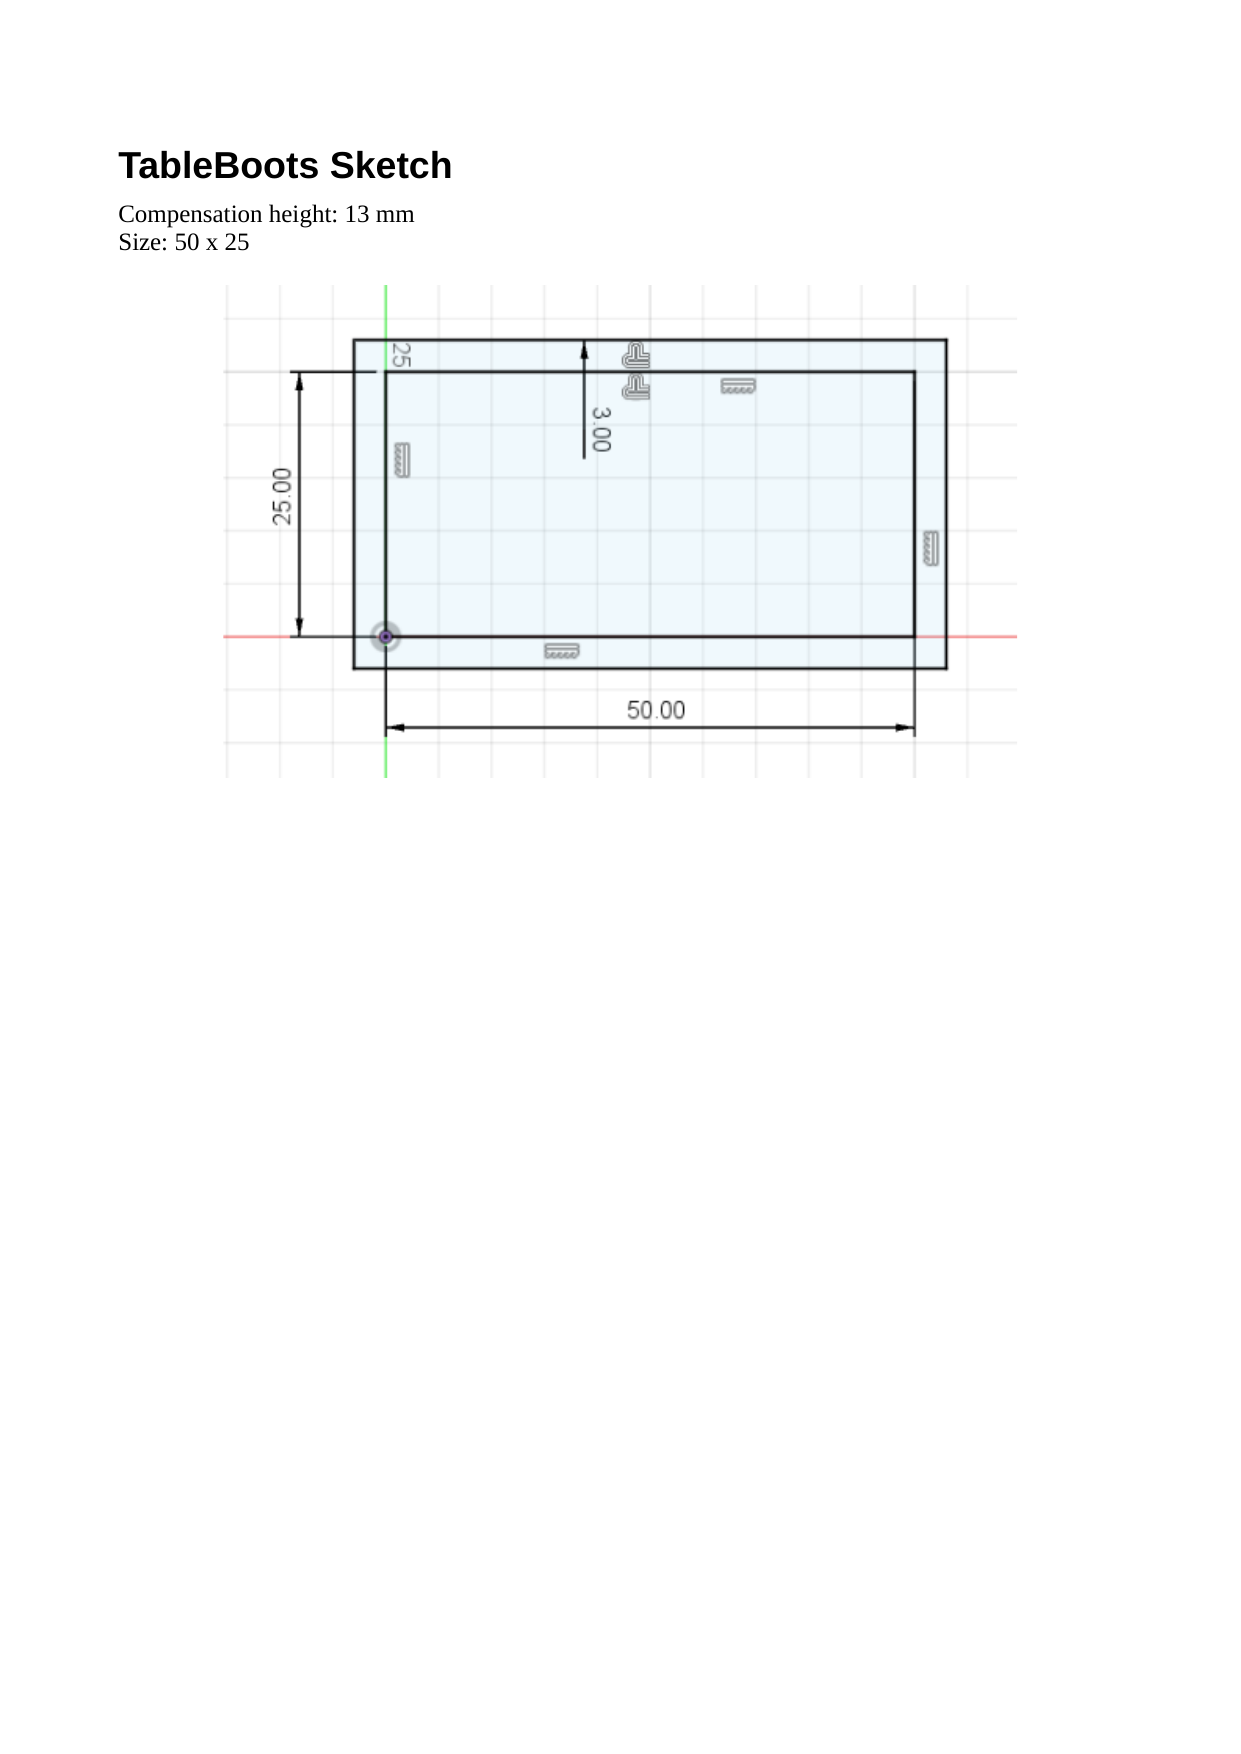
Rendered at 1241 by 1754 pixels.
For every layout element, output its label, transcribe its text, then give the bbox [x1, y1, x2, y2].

text Compensation height: 13 mm [118, 199, 1122, 227]
picture [223, 285, 1018, 778]
text Size: 50 x 25 [118, 227, 1122, 256]
subtitle TableBoots Sketch [118, 143, 1122, 186]
